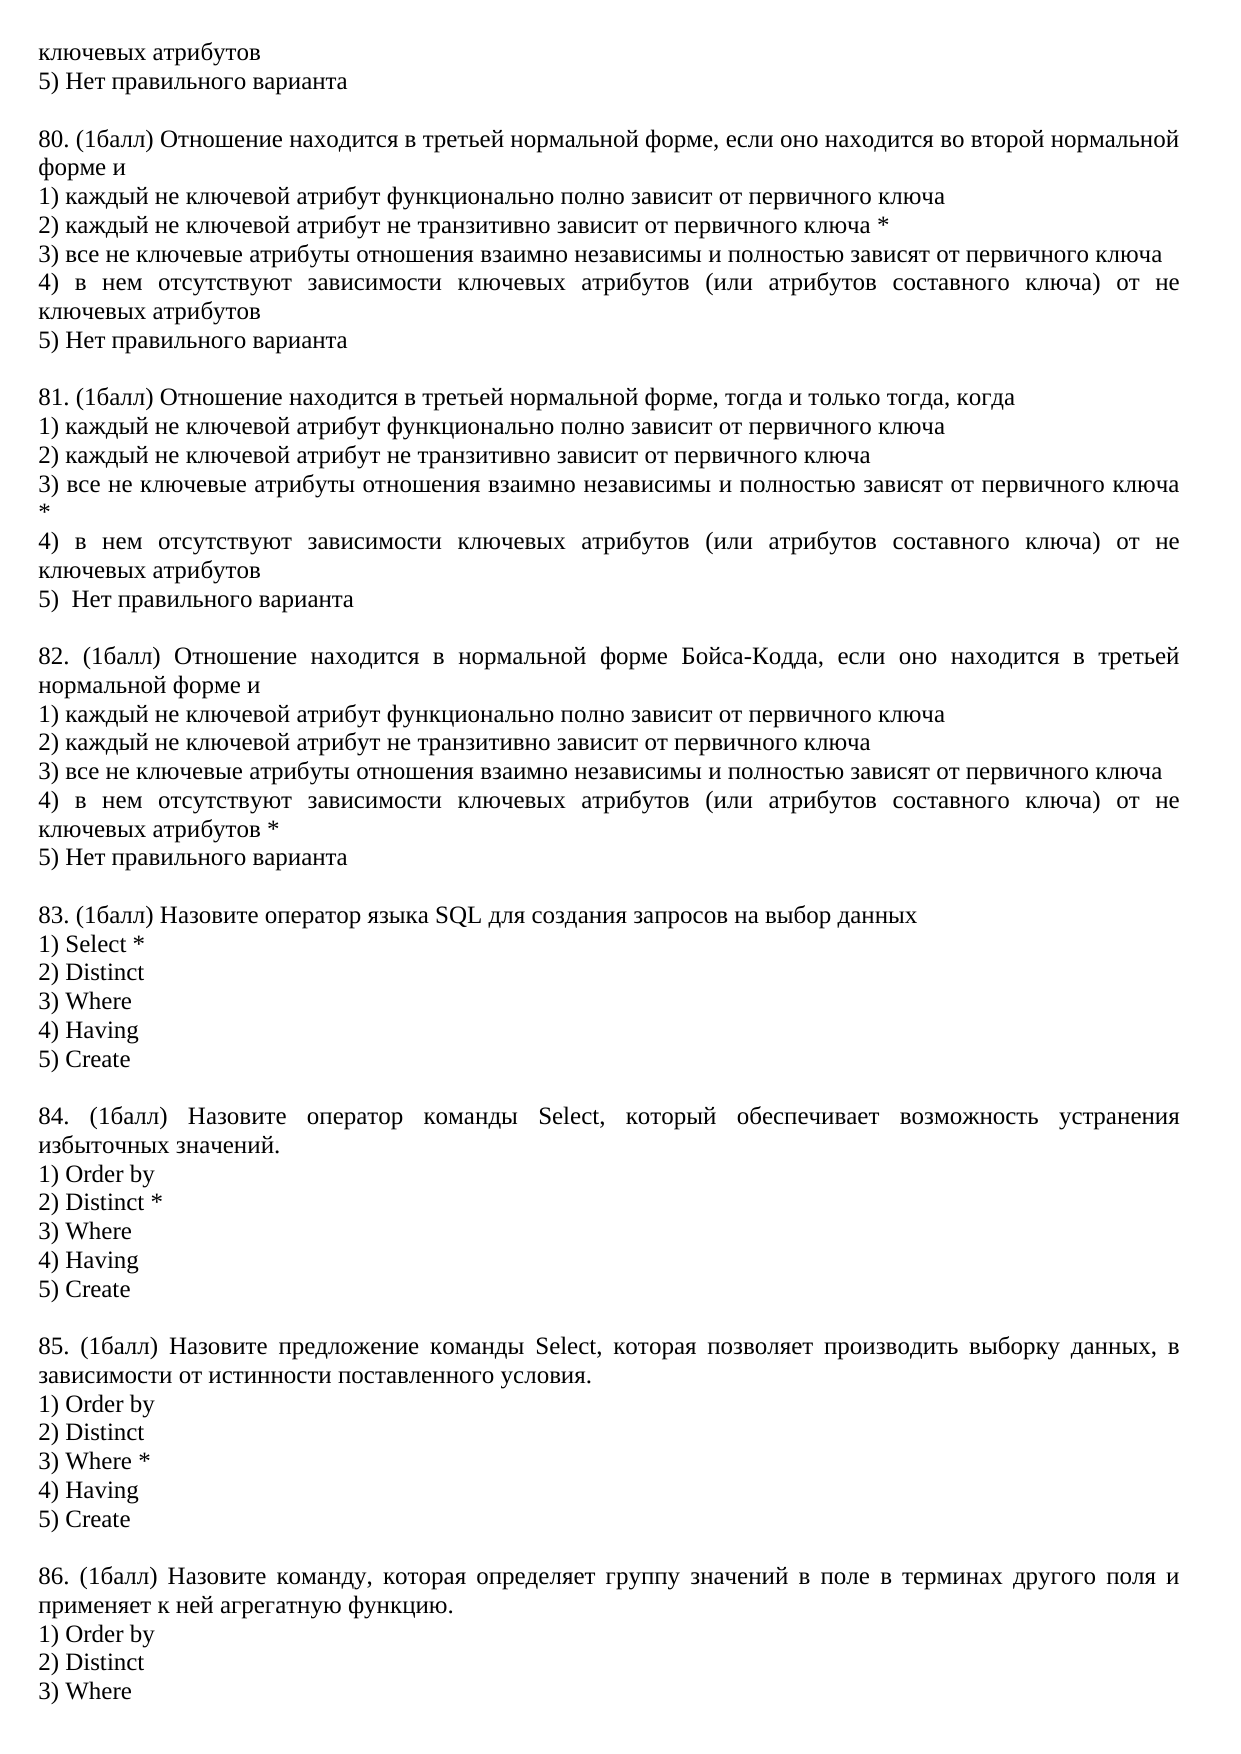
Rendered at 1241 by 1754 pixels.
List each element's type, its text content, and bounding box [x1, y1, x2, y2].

text 1) каждый не ключевой атрибут функционально полно зависит от первичного ключа [38, 411, 1181, 440]
text 86. (1балл) Назовите команду, которая определяет группу значений в поле в терминах другого поля и применяет к ней агрегатную функцию. [38, 1561, 1181, 1619]
text 5) Нет правильного варианта [38, 584, 1181, 612]
text 5) Нет правильного варианта [38, 842, 1181, 871]
text 4) в нем отсутствуют зависимости ключевых атрибутов (или атрибутов составного ключа) от не ключевых атрибутов [38, 267, 1181, 325]
text 80. (1балл) Отношение находится в третьей нормальной форме, если оно находится во второй нормальной форме и [38, 124, 1181, 181]
text 82. (1балл) Отношение находится в нормальной форме Бойса-Кодда, если оно находится в третьей нормальной форме и [38, 641, 1181, 699]
text 1) Order by [38, 1159, 1181, 1187]
text 1) Select * [38, 929, 1181, 957]
text 4) Having [38, 1245, 1181, 1274]
text 1) Order by [38, 1619, 1181, 1647]
text 4) в нем отсутствуют зависимости ключевых атрибутов (или атрибутов составного ключа) от не ключевых атрибутов * [38, 785, 1181, 842]
text 4) Having [38, 1475, 1181, 1504]
text 1) Order by [38, 1389, 1181, 1417]
text 5) Нет правильного варианта [38, 325, 1181, 354]
text 5) Нет правильного варианта [38, 66, 1181, 95]
text 2) каждый не ключевой атрибут не транзитивно зависит от первичного ключа [38, 440, 1181, 469]
text 5) Create [38, 1044, 1181, 1072]
text 3) все не ключевые атрибуты отношения взаимно независимы и полностью зависят от первичного ключа * [38, 469, 1181, 526]
text 1) каждый не ключевой атрибут функционально полно зависит от первичного ключа [38, 181, 1181, 210]
text 2) каждый не ключевой атрибут не транзитивно зависит от первичного ключа [38, 727, 1181, 756]
text 84. (1балл) Назовите оператор команды Select, который обеспечивает возможность устранения избыточных значений. [38, 1101, 1181, 1159]
text 4) Having [38, 1015, 1181, 1044]
text 4) в нем отсутствуют зависимости ключевых атрибутов (или атрибутов составного ключа) от не ключевых атрибутов [38, 526, 1181, 584]
text 1) каждый не ключевой атрибут функционально полно зависит от первичного ключа [38, 699, 1181, 727]
text 85. (1балл) Назовите предложение команды Select, которая позволяет производить выборку данных, в зависимости от истинности поставленного условия. [38, 1331, 1181, 1389]
text 83. (1балл) Назовите оператор языка SQL для создания запросов на выбор данных [38, 900, 1181, 929]
text 3) все не ключевые атрибуты отношения взаимно независимы и полностью зависят от первичного ключа [38, 239, 1181, 267]
text 5) Create [38, 1504, 1181, 1532]
text 81. (1балл) Отношение находится в третьей нормальной форме, тогда и только тогда, когда [38, 382, 1181, 411]
text 2) Distinct [38, 1417, 1181, 1446]
text ключевых атрибутов [38, 37, 1181, 66]
text 2) Distinct * [38, 1187, 1181, 1216]
text 3) все не ключевые атрибуты отношения взаимно независимы и полностью зависят от первичного ключа [38, 756, 1181, 785]
text 2) Distinct [38, 1647, 1181, 1676]
text 3) Where [38, 1216, 1181, 1245]
text 2) каждый не ключевой атрибут не транзитивно зависит от первичного ключа * [38, 210, 1181, 239]
text 3) Where [38, 1676, 1181, 1705]
text 2) Distinct [38, 957, 1181, 986]
text 5) Create [38, 1274, 1181, 1302]
text 3) Where [38, 986, 1181, 1015]
text 3) Where * [38, 1446, 1181, 1475]
